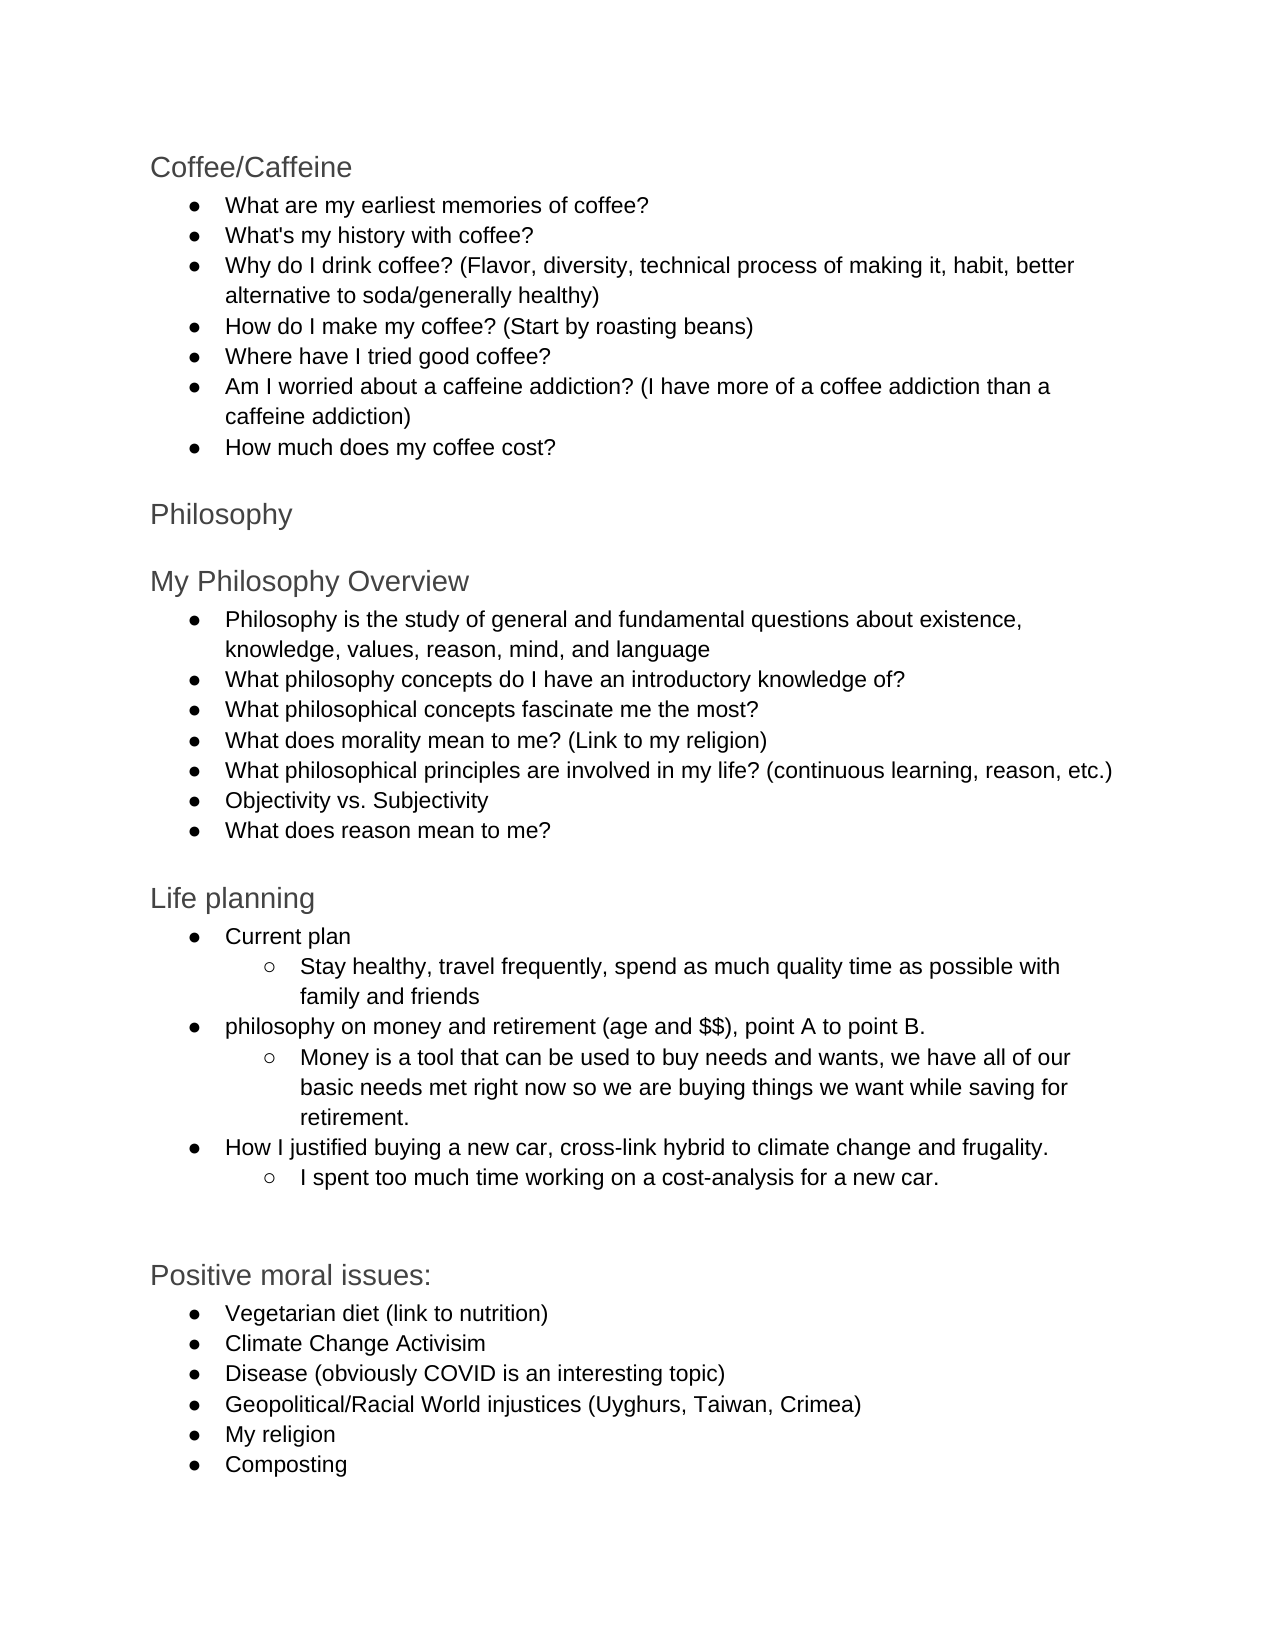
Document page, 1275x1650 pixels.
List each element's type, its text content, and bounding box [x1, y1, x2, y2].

list How do I make my coffee? (Start by roasting beans) [187, 313, 1125, 339]
list What philosophical concepts fascinate me the most? [187, 696, 1125, 723]
subtitle Coffee/Caffeine [150, 150, 1125, 183]
subtitle Life planning [150, 881, 1125, 914]
subtitle My Philosophy Overview [150, 564, 1125, 597]
list Why do I drink coffee? (Flavor, diversity, technical process of making it, habit, better alternative to soda/generally healthy) [187, 252, 1125, 309]
list What does reason mean to me? [187, 817, 1125, 844]
list What are my earliest memories of coffee? [187, 192, 1125, 218]
subtitle Positive moral issues: [150, 1258, 1125, 1292]
list Current plan [187, 923, 1125, 949]
list Objectivity vs. Subjectivity [187, 787, 1125, 813]
list Disease (obviously COVID is an interesting topic) [187, 1360, 1125, 1387]
list Stay healthy, travel frequently, spend as much quality time as possible with family and friends [262, 953, 1125, 1009]
list What's my history with coffee? [187, 222, 1125, 248]
list Vegetarian diet (link to nutrition) [187, 1300, 1125, 1326]
list What philosophical principles are involved in my life? (continuous learning, reason, etc.) [187, 757, 1125, 783]
list Geopolitical/Racial World injustices (Uyghurs, Taiwan, Crimea) [187, 1391, 1125, 1417]
list What philosophy concepts do I have an introductory knowledge of? [187, 666, 1125, 693]
list Money is a tool that can be used to buy needs and wants, we have all of our basic needs met right now so we are buying things we want while saving for retirement. [262, 1043, 1125, 1130]
list I spent too much time working on a cost-analysis for a new car. [262, 1164, 1125, 1191]
list How much does my coffee cost? [187, 433, 1125, 460]
subtitle Philosophy [150, 497, 1125, 531]
list My religion [187, 1421, 1125, 1447]
list What does morality mean to me? (Link to my religion) [187, 727, 1125, 753]
list Philosophy is the study of general and fundamental questions about existence, knowledge, values, reason, mind, and language [187, 606, 1125, 662]
list Am I worried about a caffeine addiction? (I have more of a coffee addiction than a caffeine addiction) [187, 373, 1125, 430]
list Climate Change Activisim [187, 1330, 1125, 1357]
list How I justified buying a new car, cross-link hybrid to climate change and frugality. [187, 1134, 1125, 1161]
list Where have I tried good coffee? [187, 343, 1125, 369]
list philosophy on money and retirement (age and $$), point A to point B. [187, 1013, 1125, 1040]
list Composting [187, 1451, 1125, 1477]
